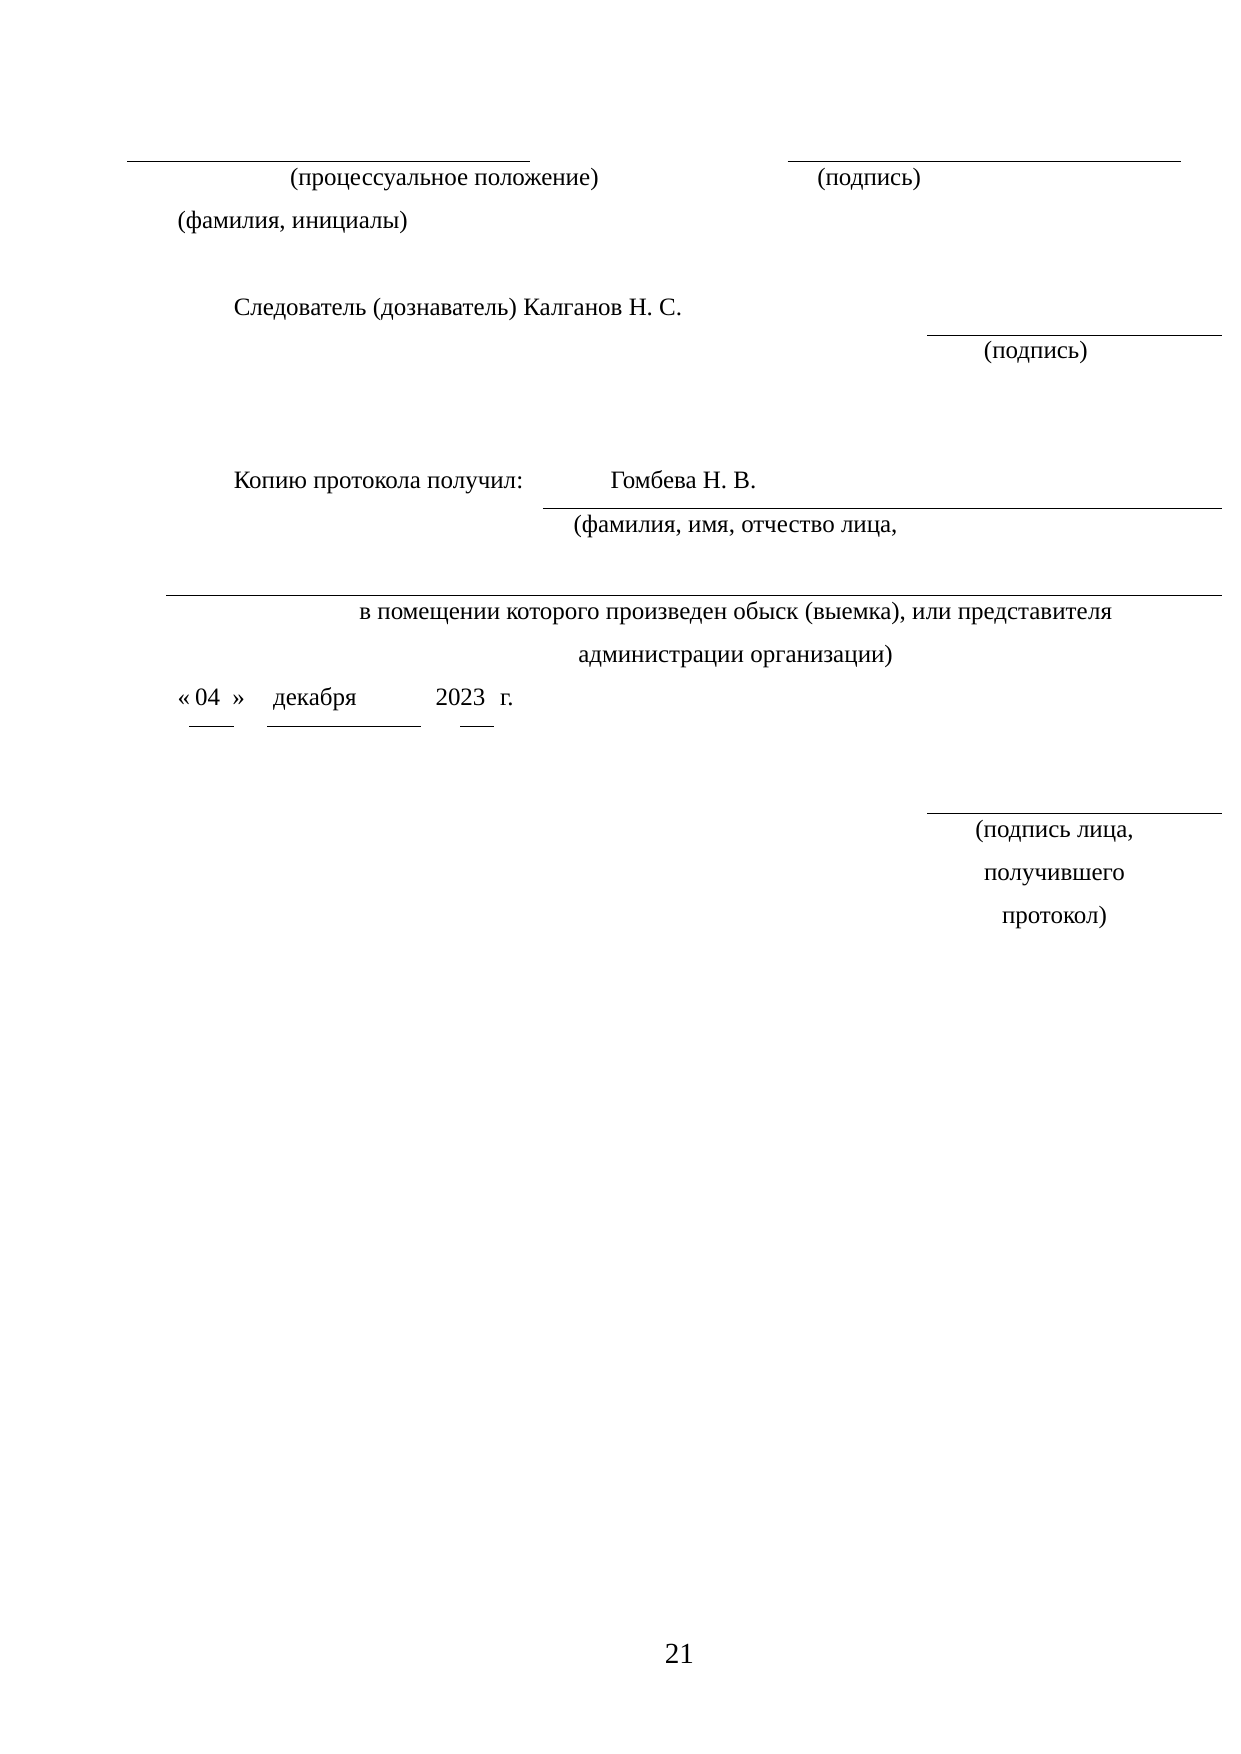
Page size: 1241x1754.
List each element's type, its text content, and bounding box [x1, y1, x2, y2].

text (подпись) [693, 336, 1181, 364]
table_header г. [494, 683, 537, 726]
table_header 20 [421, 683, 460, 726]
text (процессуальное положение) (подпись) (фамилия, инициалы) [177, 162, 1188, 234]
table_header [127, 118, 530, 161]
table_header Копию протокола получил: [166, 465, 543, 508]
table_header [166, 552, 1222, 595]
table_header Гомбева Н. В. [543, 465, 1222, 508]
table_header декабря [267, 683, 421, 726]
table_header « [171, 683, 189, 726]
table_header Следователь (дознаватель) Калганов Н. С. [166, 292, 927, 334]
table_header [788, 118, 1181, 161]
table_header 23 [460, 683, 494, 726]
table_header [166, 770, 927, 813]
text (подпись лица, получившего протокол) [927, 814, 1181, 929]
table_header [927, 770, 1222, 813]
table_header [530, 118, 787, 161]
table_header [927, 292, 1222, 334]
text (фамилия, имя, отчество лица, [290, 509, 1181, 538]
table_header 04 [189, 683, 234, 726]
text в помещении которого произведен обыск (выемка), или представителя администрации организации) [290, 596, 1181, 668]
table_header » [234, 683, 267, 726]
